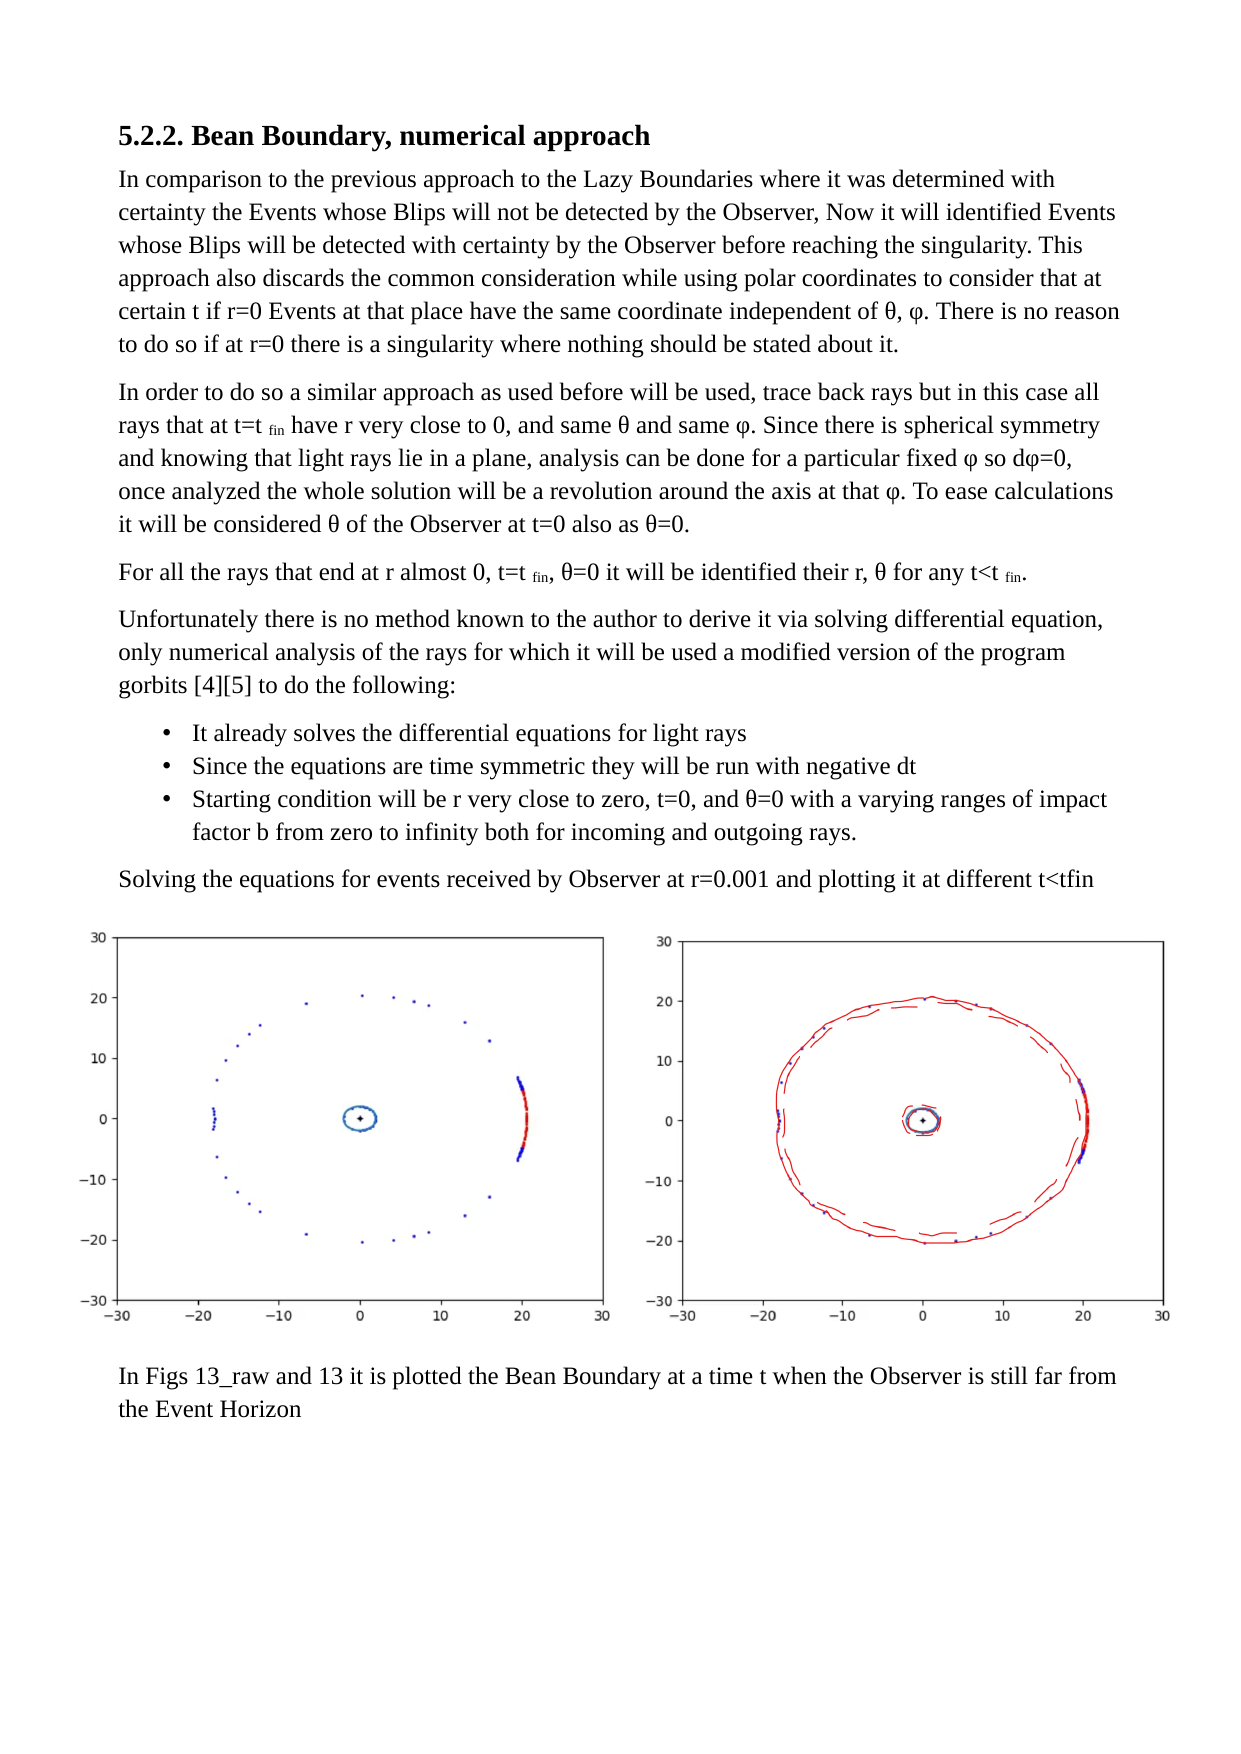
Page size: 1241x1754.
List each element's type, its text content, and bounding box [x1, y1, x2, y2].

subtitle 5.2.2. Bean Boundary, numerical approach [118, 118, 1122, 152]
text In order to do so a similar approach as used before will be used, trace back rays but in this case all rays that at t=t fin have r very close to 0, and same θ and same φ. Since there is spherical symmetry and knowing that light rays lie in a plane, analysis can be done for a particular fixed φ so dφ=0, once analyzed the whole solution will be a revolution around the axis at that φ. To ease calculations it will be considered θ of the Observer at t=0 also as θ=0. [118, 377, 1122, 538]
text In Figs 13_raw and 13 it is plotted the Bean Boundary at a time t when the Observer is still far from the Event Horizon [118, 1007, 1122, 1423]
text For all the rays that end at r almost 0, t=t fin, θ=0 it will be identified their r, θ for any t<t fin. [118, 557, 1122, 585]
list Starting condition will be r very close to zero, t=0, and θ=0 with a varying ranges of impact factor b from zero to infinity both for incoming and outgoing rays. [162, 784, 1122, 846]
picture [70, 928, 617, 1330]
text Solving the equations for events received by Observer at r=0.001 and plotting it at different t<tfin [118, 864, 1122, 893]
list Since the equations are time symmetric they will be run with negative dt [162, 751, 1122, 779]
text In comparison to the previous approach to the Lazy Boundaries where it was determined with certainty the Events whose Blips will not be detected by the Observer, Now it will identified Events whose Blips will be detected with certainty by the Observer before reaching the singularity. This approach also discards the common consideration while using polar coordinates to consider that at certain t if r=0 Events at that place have the same coordinate independent of θ, φ. There is no reason to do so if at r=0 there is a singularity where nothing should be stated about it. [118, 164, 1122, 358]
text Unfortunately there is no method known to the author to derive it via solving differential equation, only numerical analysis of the rays for which it will be used a modified version of the program gorbits [4][5] to do the following: [118, 604, 1122, 699]
picture [636, 932, 1177, 1330]
list It already solves the differential equations for light rays [162, 718, 1122, 747]
